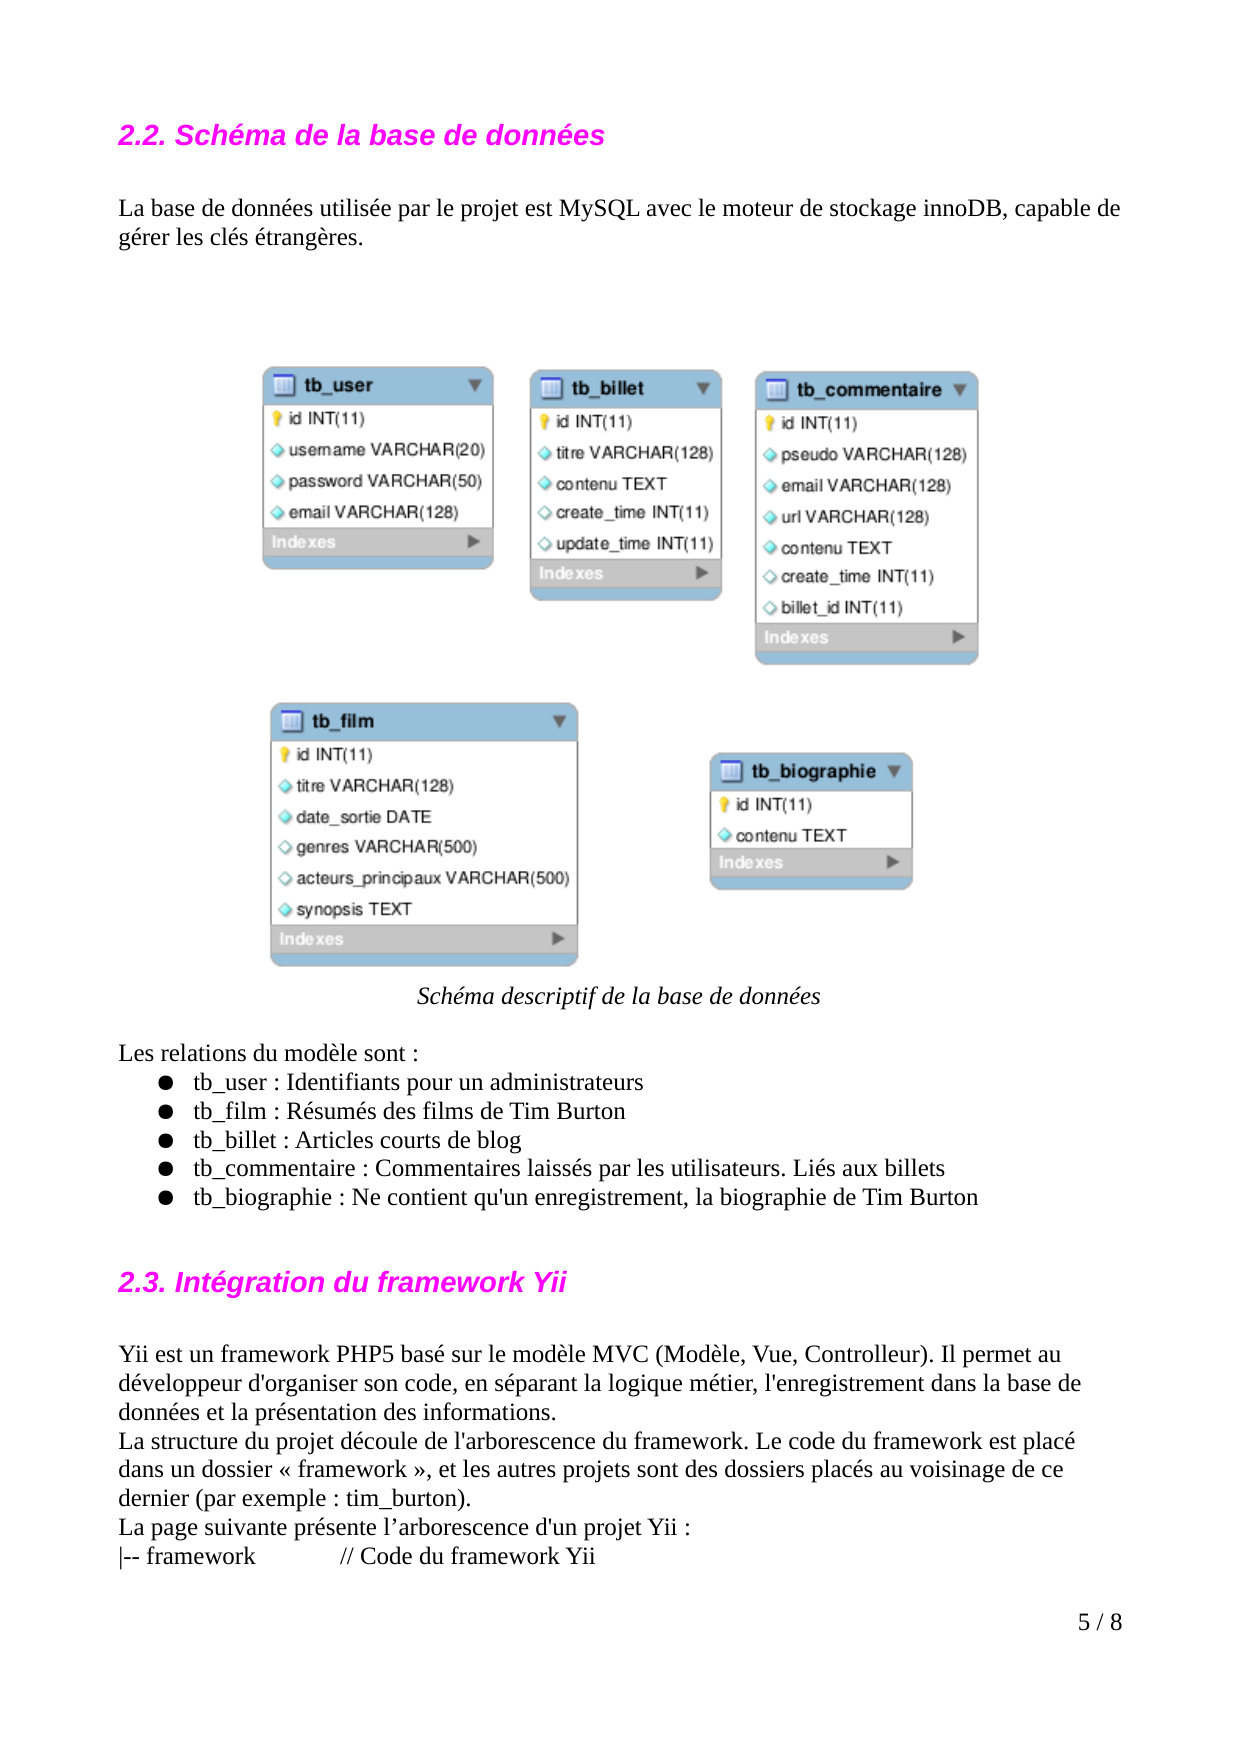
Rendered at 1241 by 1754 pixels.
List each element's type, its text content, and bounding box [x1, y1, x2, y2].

subtitle 2.3. Intégration du framework Yii [118, 1265, 1122, 1298]
picture [247, 351, 993, 981]
list tb_film : Résumés des films de Tim Burton [156, 1096, 1122, 1125]
text Yii est un framework PHP5 basé sur le modèle MVC (Modèle, Vue, Controlleur). Il permet au développeur d'organiser son code, en séparant la logique métier, l'enregistrement dans la base de données et la présentation des informations. [118, 1339, 1122, 1426]
text La base de données utilisée par le projet est MySQL avec le moteur de stockage innoDB, capable de gérer les clés étrangères. [118, 193, 1122, 250]
list tb_biographie : Ne contient qu'un enregistrement, la biographie de Tim Burton [156, 1182, 1122, 1211]
list tb_user : Identifiants pour un administrateurs [156, 1067, 1122, 1096]
text |-- framework // Code du framework Yii [118, 1541, 1122, 1569]
text La structure du projet découle de l'arborescence du framework. Le code du framework est placé dans un dossier « framework », et les autres projets sont des dossiers placés au voisinage de ce dernier (par exemple : tim_burton). [118, 1426, 1122, 1512]
list tb_commentaire : Commentaires laissés par les utilisateurs. Liés aux billets [156, 1153, 1122, 1182]
text Schéma descriptif de la base de données [118, 337, 1122, 1010]
subtitle 2.2. Schéma de la base de données [118, 118, 1122, 152]
list tb_billet : Articles courts de blog [156, 1125, 1122, 1153]
text Les relations du modèle sont : [118, 1038, 1122, 1067]
text La page suivante présente l’arborescence d'un projet Yii : [118, 1512, 1122, 1541]
